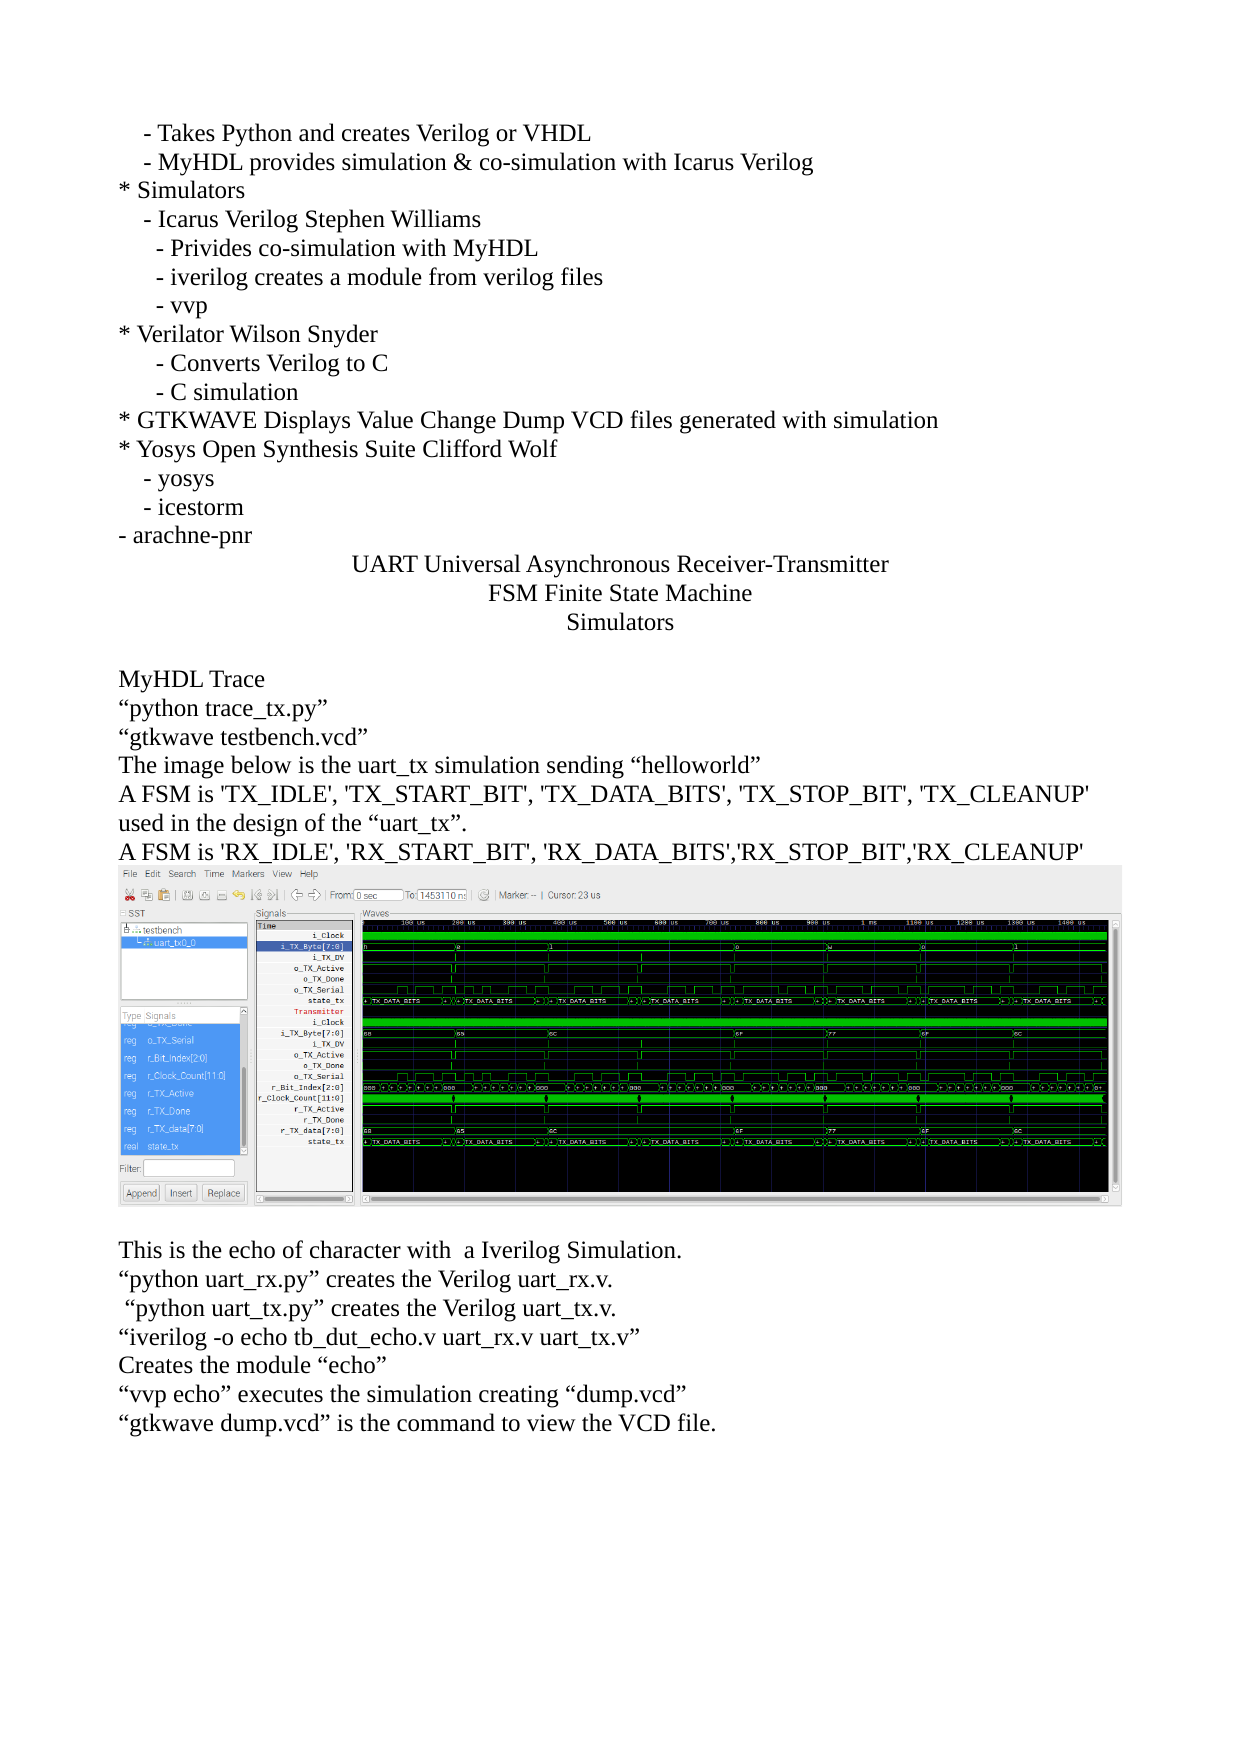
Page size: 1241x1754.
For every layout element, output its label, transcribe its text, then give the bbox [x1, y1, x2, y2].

text A FSM is 'TX_IDLE', 'TX_START_BIT', 'TX_DATA_BITS', 'TX_STOP_BIT', 'TX_CLEANUP' [118, 779, 1122, 808]
text “python uart_rx.py” creates the Verilog uart_rx.v. [118, 1264, 1122, 1293]
text “vvp echo” executes the simulation creating “dump.vcd” [118, 1379, 1122, 1408]
text - yosys [118, 463, 1122, 492]
text UART Universal Asynchronous Receiver-Transmitter [118, 549, 1122, 578]
text This is the echo of character with a Iverilog Simulation. [118, 1235, 1122, 1264]
text - icestorm [118, 492, 1122, 521]
text * Simulators [118, 176, 1122, 204]
text * Yosys Open Synthesis Suite Clifford Wolf [118, 434, 1122, 463]
picture [118, 865, 1123, 1207]
text The image below is the uart_tx simulation sending “helloworld” [118, 751, 1122, 779]
text - Privides co-simulation with MyHDL [118, 233, 1122, 262]
text - C simulation [118, 377, 1122, 406]
text used in the design of the “uart_tx”. [118, 808, 1122, 837]
text “gtkwave dump.vcd” is the command to view the VCD file. [118, 1408, 1122, 1437]
text FSM Finite State Machine [118, 578, 1122, 607]
text Creates the module “echo” [118, 1350, 1122, 1379]
text - vvp [118, 291, 1122, 319]
text * GTKWAVE Displays Value Change Dump VCD files generated with simulation [118, 406, 1122, 434]
text “python uart_tx.py” creates the Verilog uart_tx.v. [118, 1293, 1122, 1322]
text - arachne-pnr [118, 521, 1122, 549]
text - Icarus Verilog Stephen Williams [118, 204, 1122, 233]
text “gtkwave testbench.vcd” [118, 722, 1122, 751]
text - Takes Python and creates Verilog or VHDL [118, 118, 1122, 147]
text “python trace_tx.py” [118, 693, 1122, 722]
text - iverilog creates a module from verilog files [118, 262, 1122, 291]
text MyHDL Trace [118, 664, 1122, 693]
text * Verilator Wilson Snyder [118, 319, 1122, 348]
text “iverilog -o echo tb_dut_echo.v uart_rx.v uart_tx.v” [118, 1322, 1122, 1350]
text Simulators [118, 607, 1122, 636]
text - Converts Verilog to C [118, 348, 1122, 377]
text A FSM is 'RX_IDLE', 'RX_START_BIT', 'RX_DATA_BITS','RX_STOP_BIT','RX_CLEANUP' [118, 837, 1122, 865]
text - MyHDL provides simulation & co-simulation with Icarus Verilog [118, 147, 1122, 176]
